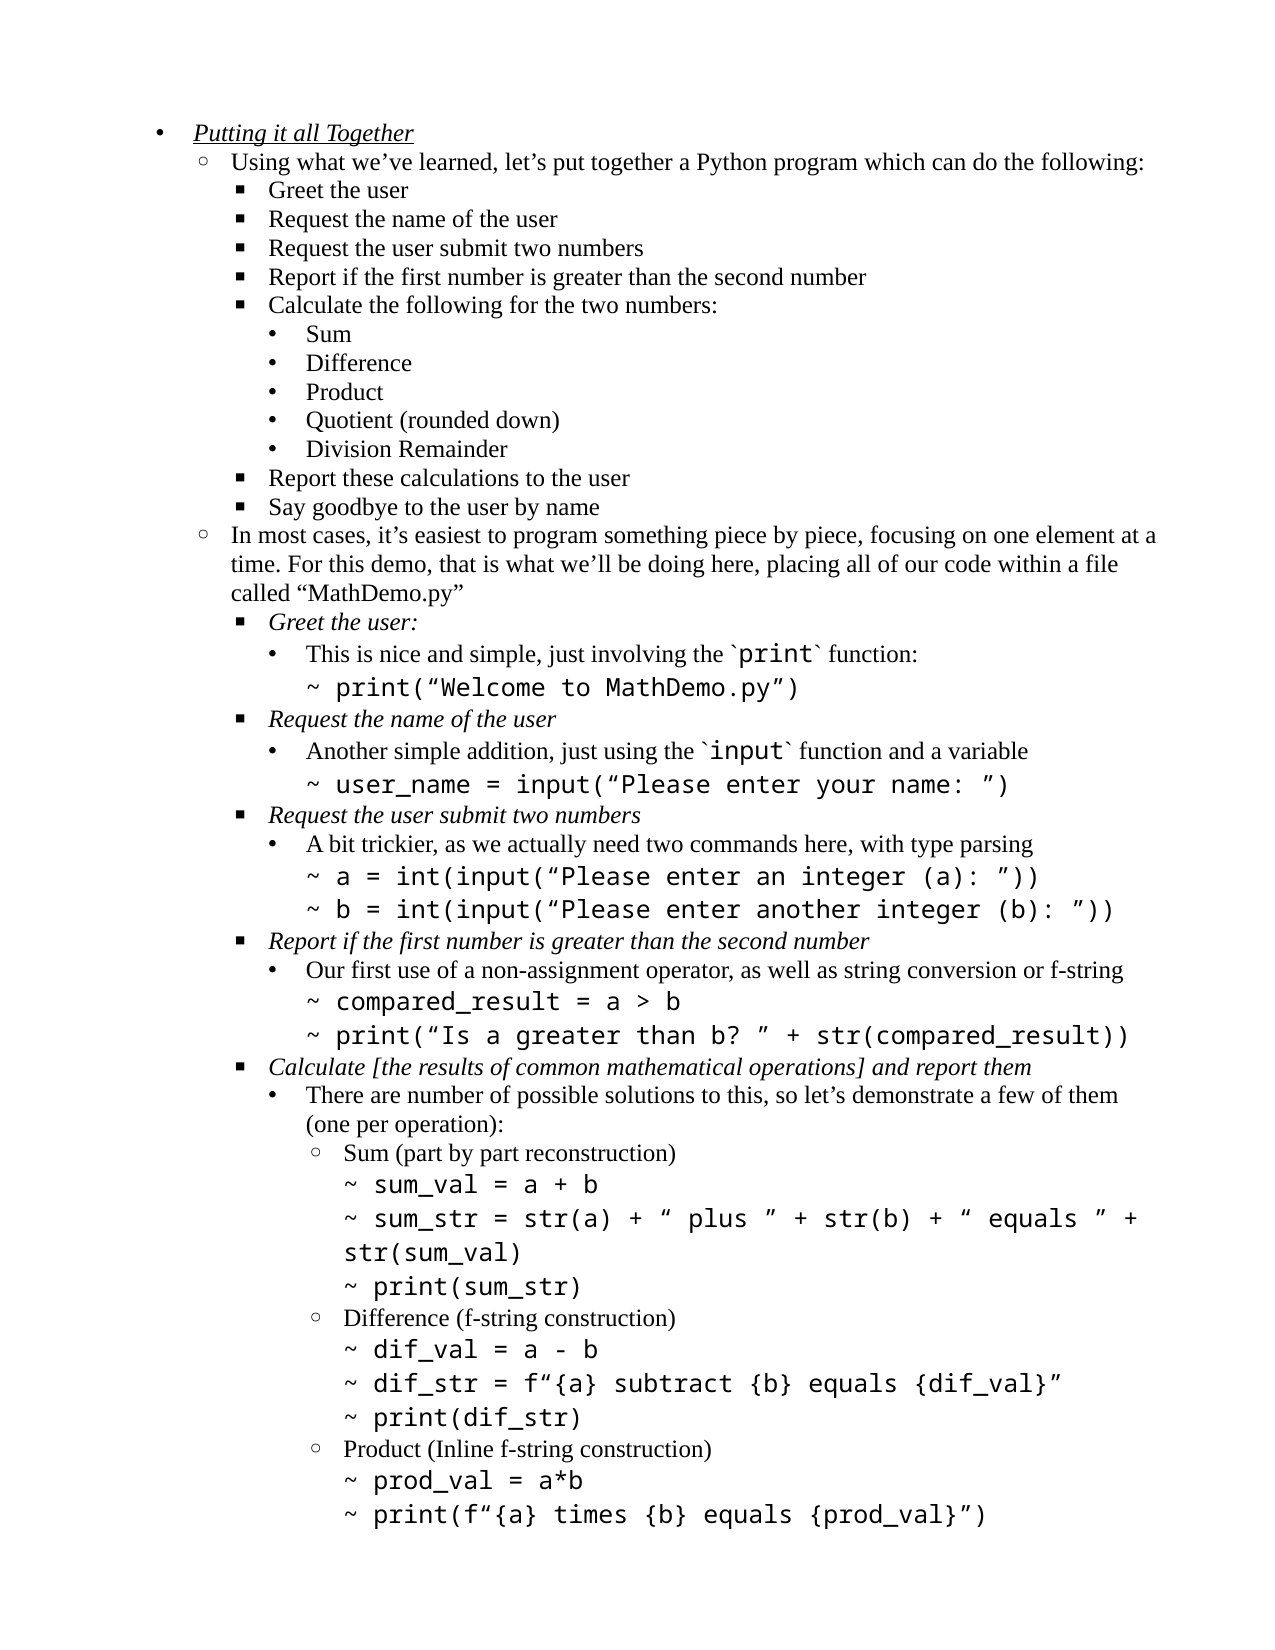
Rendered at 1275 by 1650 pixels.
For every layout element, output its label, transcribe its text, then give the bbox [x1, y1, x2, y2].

list Request the name of the user [231, 704, 1157, 732]
list Calculate the following for the two numbers: [231, 291, 1157, 319]
list A bit trickier, as we actually need two commands here, with type parsing ~ a = int(input(“Please enter an integer (a): ”)) ~ b = int(input(“Please enter another integer (b): ”)) [268, 829, 1157, 926]
list Sum [268, 319, 1157, 348]
list Report if the first number is greater than the second number [231, 262, 1157, 291]
list In most cases, it’s easiest to program something piece by piece, focusing on one element at a time. For this demo, that is what we’ll be doing here, placing all of our code within a file called “MathDemo.py” [193, 521, 1157, 607]
list Putting it all Together [156, 118, 1157, 147]
list Difference (f-string construction) ~ dif_val = a - b ~ dif_str = f“{a} subtract {b} equals {dif_val}” ~ print(dif_str) [306, 1303, 1157, 1434]
list Greet the user [231, 176, 1157, 204]
list Request the name of the user [231, 204, 1157, 233]
list ~ user_name = input(“Please enter your name: ”) [268, 767, 1157, 801]
list Difference [268, 348, 1157, 377]
list Sum (part by part reconstruction) ~ sum_val = a + b ~ sum_str = str(a) + “ plus ” + str(b) + “ equals ” + str(sum_val) ~ print(sum_str) [306, 1138, 1157, 1303]
list Request the user submit two numbers [231, 233, 1157, 262]
list Request the user submit two numbers [231, 801, 1157, 829]
list Our first use of a non-assignment operator, as well as string conversion or f-string ~ compared_result = a > b ~ print(“Is a greater than b? ” + str(compared_result)) [268, 955, 1157, 1052]
list Product [268, 377, 1157, 406]
list This is nice and simple, just involving the `print` function: ~ print(“Welcome to MathDemo.py”) [268, 636, 1157, 704]
list Using what we’ve learned, let’s put together a Python program which can do the following: [193, 147, 1157, 176]
list Quotient (rounded down) [268, 406, 1157, 434]
list Calculate [the results of common mathematical operations] and report them [231, 1052, 1157, 1081]
list Report these calculations to the user [231, 463, 1157, 492]
list Product (Inline f-string construction) ~ prod_val = a*b ~ print(f“{a} times {b} equals {prod_val}”) [306, 1434, 1157, 1531]
list Say goodbye to the user by name [231, 492, 1157, 521]
list Report if the first number is greater than the second number [231, 926, 1157, 955]
list There are number of possible solutions to this, so let’s demonstrate a few of them (one per operation): [268, 1081, 1157, 1138]
list Another simple addition, just using the `input` function and a variable [268, 732, 1157, 767]
list Division Remainder [268, 434, 1157, 463]
list Greet the user: [231, 607, 1157, 636]
